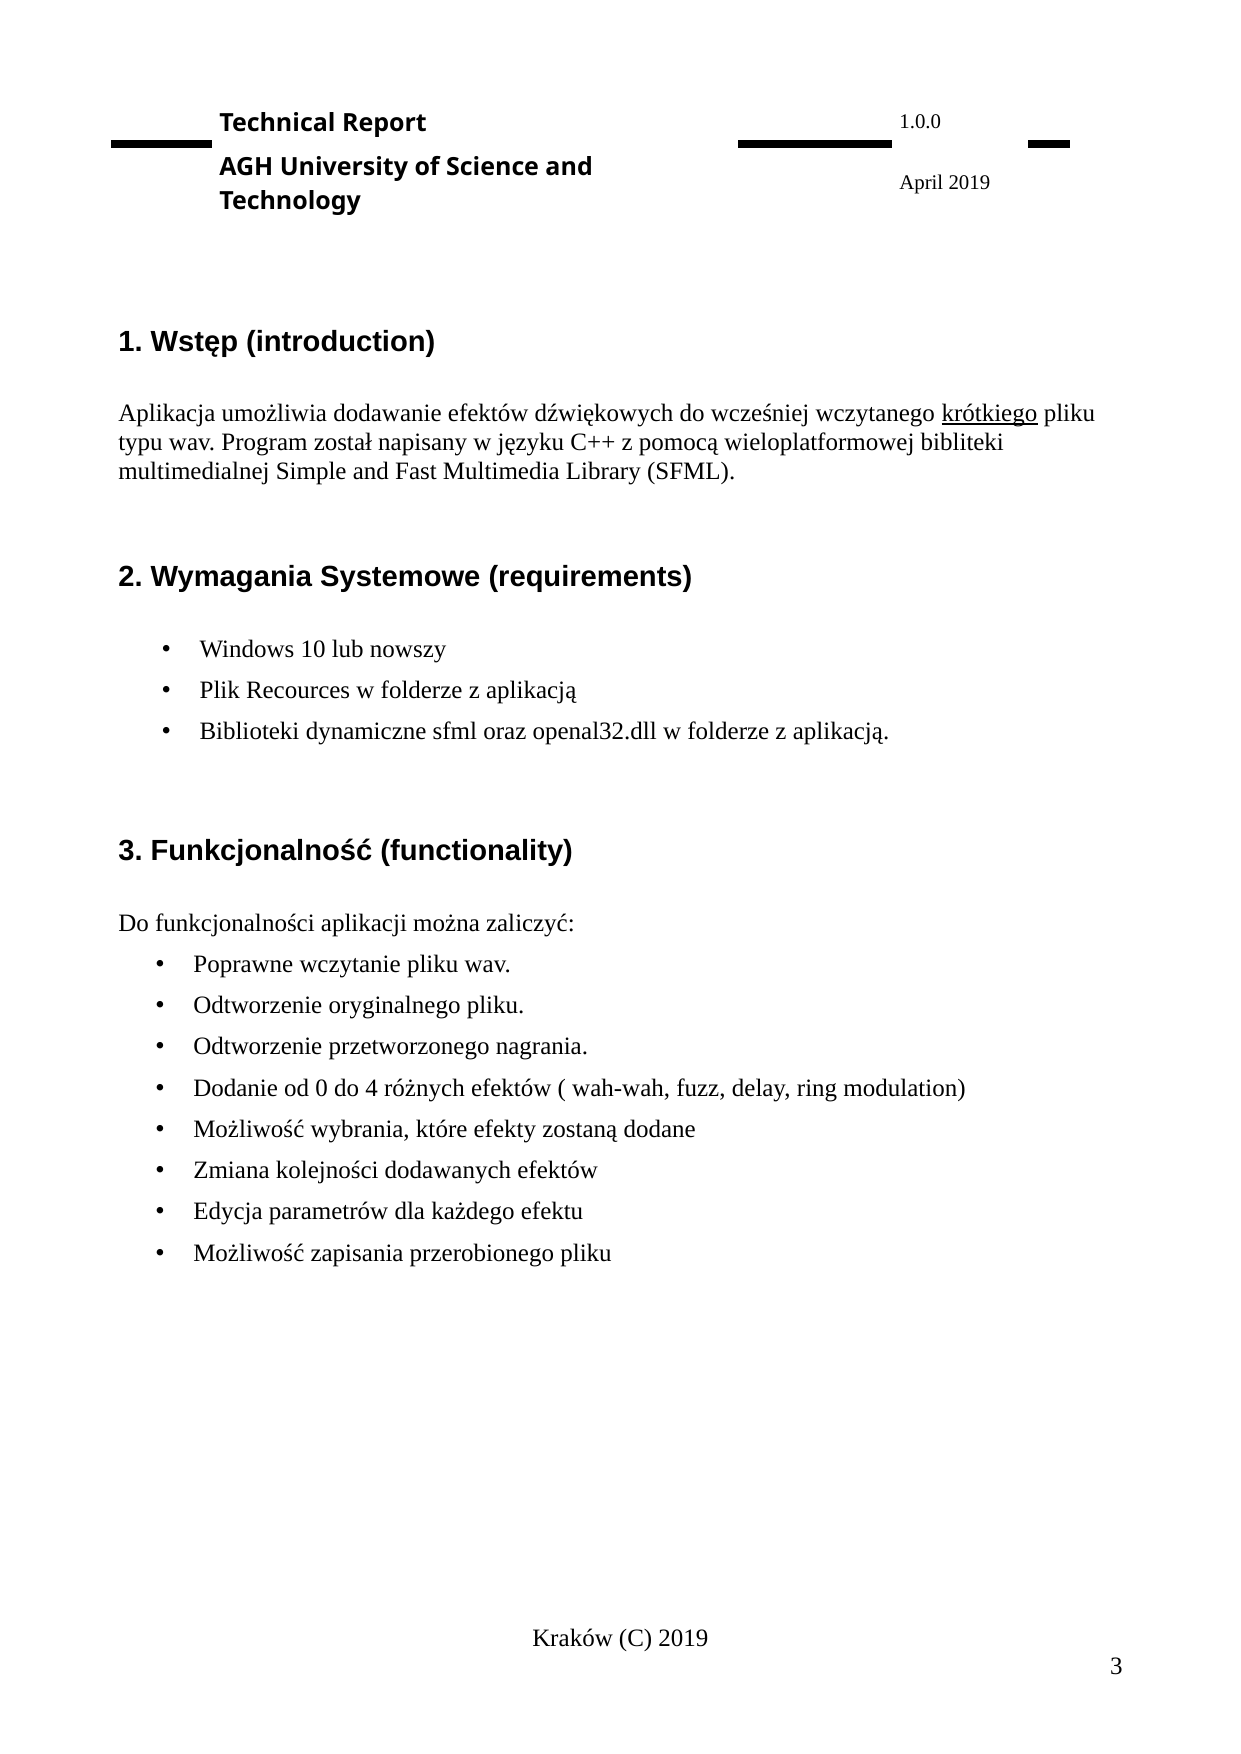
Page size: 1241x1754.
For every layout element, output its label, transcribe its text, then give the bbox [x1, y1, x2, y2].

list Zmiana kolejności dodawanych efektów [156, 1155, 1122, 1184]
list Dodanie od 0 do 4 różnych efektów ( wah-wah, fuzz, delay, ring modulation) [156, 1073, 1122, 1101]
list Możliwość wybrania, które efekty zostaną dodane [156, 1114, 1122, 1143]
list Możliwość zapisania przerobionego pliku [156, 1238, 1122, 1266]
list Edycja parametrów dla każdego efektu [156, 1196, 1122, 1225]
list Poprawne wczytanie pliku wav. [156, 949, 1122, 978]
text Do funkcjonalności aplikacji można zaliczyć: [118, 908, 1122, 936]
list Odtworzenie oryginalnego pliku. [156, 990, 1122, 1019]
subtitle 3. Funkcjonalność (functionality) [118, 833, 1122, 866]
text Aplikacja umożliwia dodawanie efektów dźwiękowych do wcześniej wczytanego krótkiego pliku typu wav. Program został napisany w języku C++ z pomocą wieloplatformowej bibliteki multimedialnej Simple and Fast Multimedia Library (SFML). [118, 398, 1122, 484]
subtitle 2. Wymagania Systemowe (requirements) [118, 559, 1122, 593]
list Windows 10 lub nowszy [162, 634, 1122, 663]
list Biblioteki dynamiczne sfml oraz openal32.dll w folderze z aplikacją. [162, 716, 1122, 745]
list Odtworzenie przetworzonego nagrania. [156, 1031, 1122, 1060]
list Plik Recources w folderze z aplikacją [162, 675, 1122, 704]
subtitle 1. Wstęp (introduction) [118, 323, 1122, 357]
